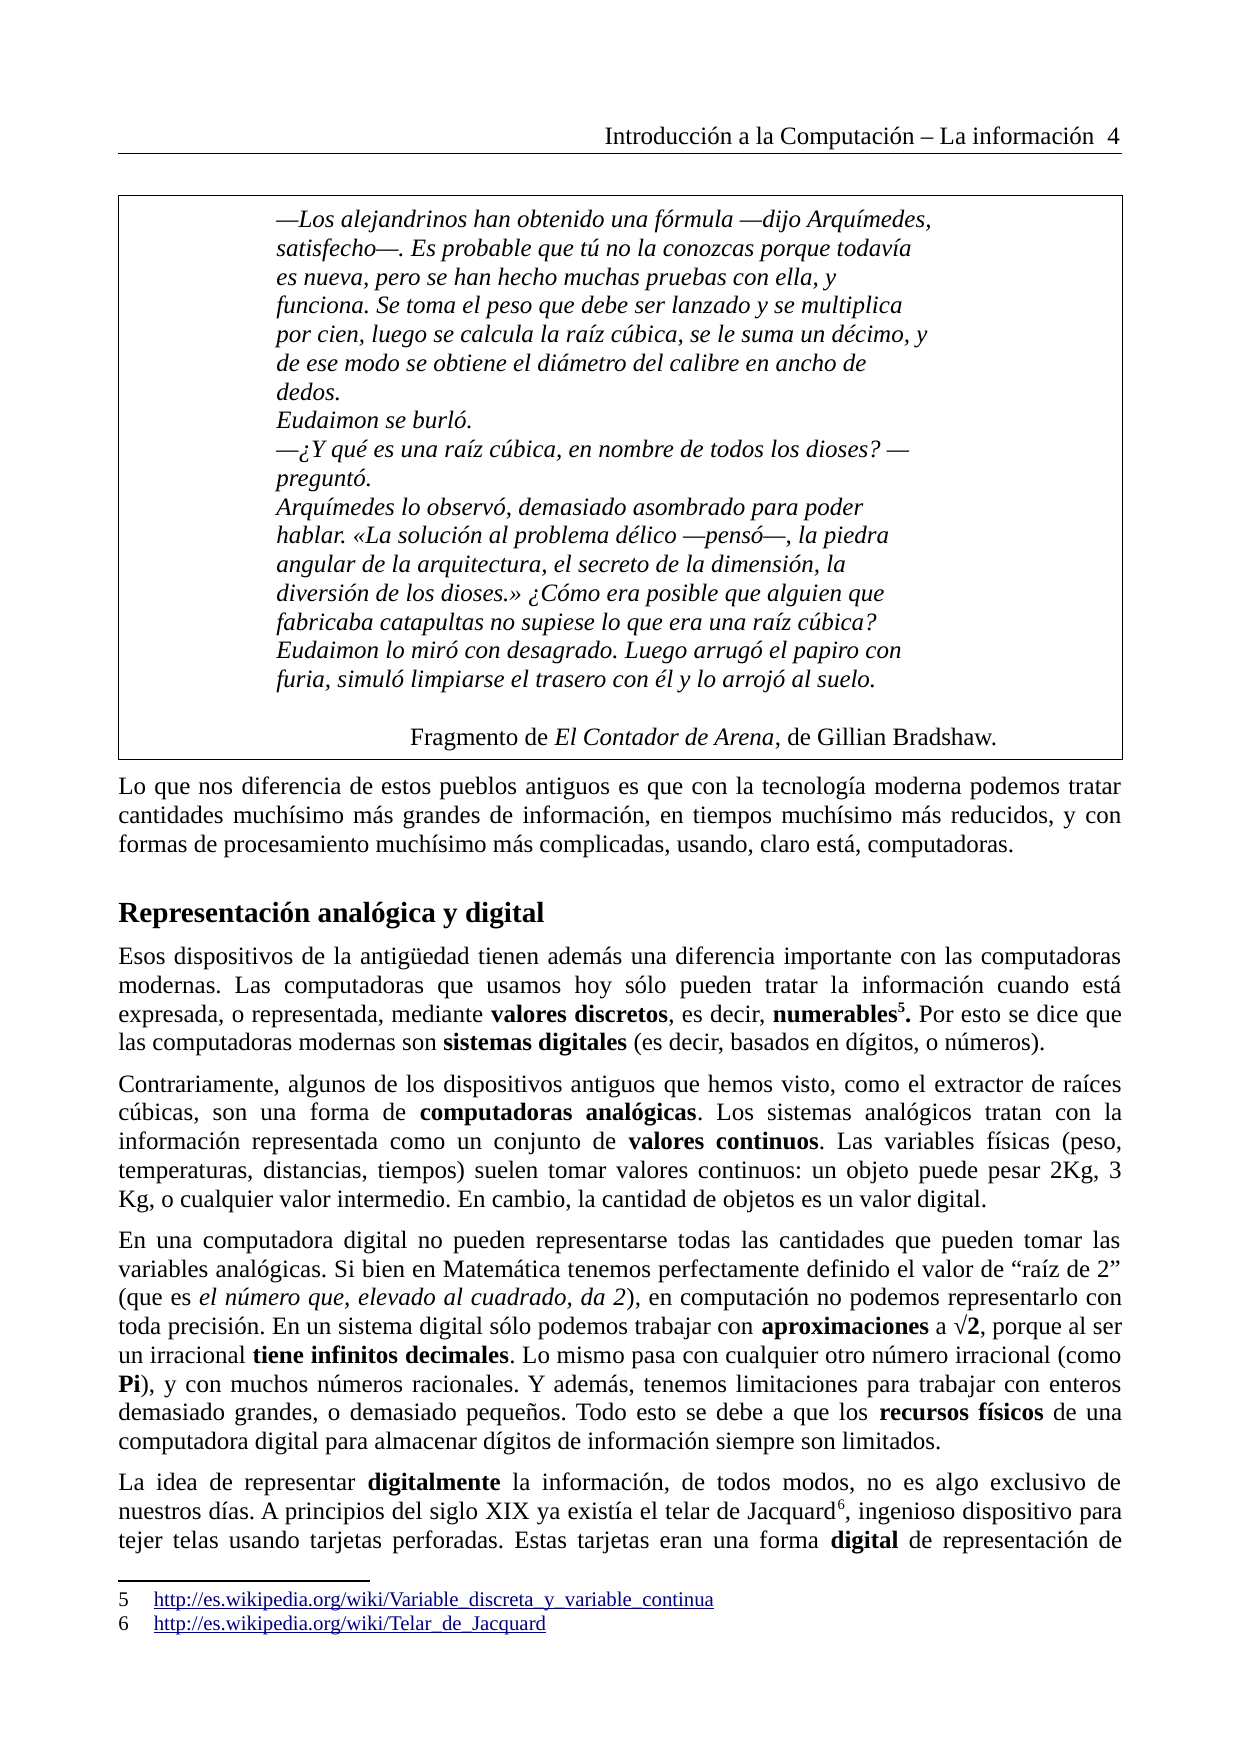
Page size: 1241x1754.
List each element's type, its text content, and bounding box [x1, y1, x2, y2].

text —Los alejandrinos han obtenido una fórmula —dijo Arquímedes, satisfecho—. Es probable que tú no la conozcas porque todavía es nueva, pero se han hecho muchas pruebas con ella, y funciona. Se toma el peso que debe ser lanzado y se multiplica por cien, luego se calcula la raíz cúbica, se le suma un décimo, y de ese modo se obtiene el diámetro del calibre en ancho de dedos. Eudaimon se burló. —¿Y qué es una raíz cúbica, en nombre de todos los dioses? —preguntó. Arquímedes lo observó, demasiado asombrado para poder hablar. «La solución al problema délico —pensó—, la piedra angular de la arquitectura, el secreto de la dimensión, la diversión de los dioses.» ¿Cómo era posible que alguien que fabricaba catapultas no supiese lo que era una raíz cúbica? Eudaimon lo miró con desagrado. Luego arrugó el papiro con furia, simuló limpiarse el trasero con él y lo arrojó al suelo. [276, 204, 937, 693]
text [119, 196, 1122, 759]
text La idea de representar digitalmente la información, de todos modos, no es algo exclusivo de nuestros días. A principios del siglo XIX ya existía el telar de Jacquard, ingenioso dispositivo para tejer telas usando tarjetas perforadas. Estas tarjetas eran una forma digital de representación de [118, 1467, 1122, 1554]
text Fragmento de El Contador de Arena, de Gillian Bradshaw. [127, 722, 997, 751]
subtitle Representación analógica y digital [118, 895, 1122, 929]
text Contrariamente, algunos de los dispositivos antiguos que hemos visto, como el extractor de raíces cúbicas, son una forma de computadoras analógicas. Los sistemas analógicos tratan con la información representada como un conjunto de valores continuos. Las variables físicas (peso, temperaturas, distancias, tiempos) suelen tomar valores continuos: un objeto puede pesar 2Kg, 3 Kg, o cualquier valor intermedio. En cambio, la cantidad de objetos es un valor digital. [118, 1069, 1122, 1212]
text http://es.wikipedia.org/wiki/Variable_discreta_y_variable_continua [118, 1587, 1122, 1611]
text [118, 183, 1122, 195]
text Esos dispositivos de la antigüedad tienen además una diferencia importante con las computadoras modernas. Las computadoras que usamos hoy sólo pueden tratar la información cuando está expresada, o representada, mediante valores discretos, es decir, numerables. Por esto se dice que las computadoras modernas son sistemas digitales (es decir, basados en dígitos, o números). [118, 941, 1122, 1056]
text En una computadora digital no pueden representarse todas las cantidades que pueden tomar las variables analógicas. Si bien en Matemática tenemos perfectamente definido el valor de “raíz de 2” (que es el número que, elevado al cuadrado, da 2), en computación no podemos representarlo con toda precisión. En un sistema digital sólo podemos trabajar con aproximaciones a √2, porque al ser un irracional tiene infinitos decimales. Lo mismo pasa con cualquier otro número irracional (como Pi), y con muchos números racionales. Y además, tenemos limitaciones para trabajar con enteros demasiado grandes, o demasiado pequeños. Todo esto se debe a que los recursos físicos de una computadora digital para almacenar dígitos de información siempre son limitados. [118, 1225, 1122, 1455]
text Lo que nos diferencia de estos pueblos antiguos es que con la tecnología moderna podemos tratar cantidades muchísimo más grandes de información, en tiempos muchísimo más reducidos, y con formas de procesamiento muchísimo más complicadas, usando, claro está, computadoras. [118, 760, 1122, 858]
text http://es.wikipedia.org/wiki/Telar_de_Jacquard [118, 1611, 1122, 1635]
